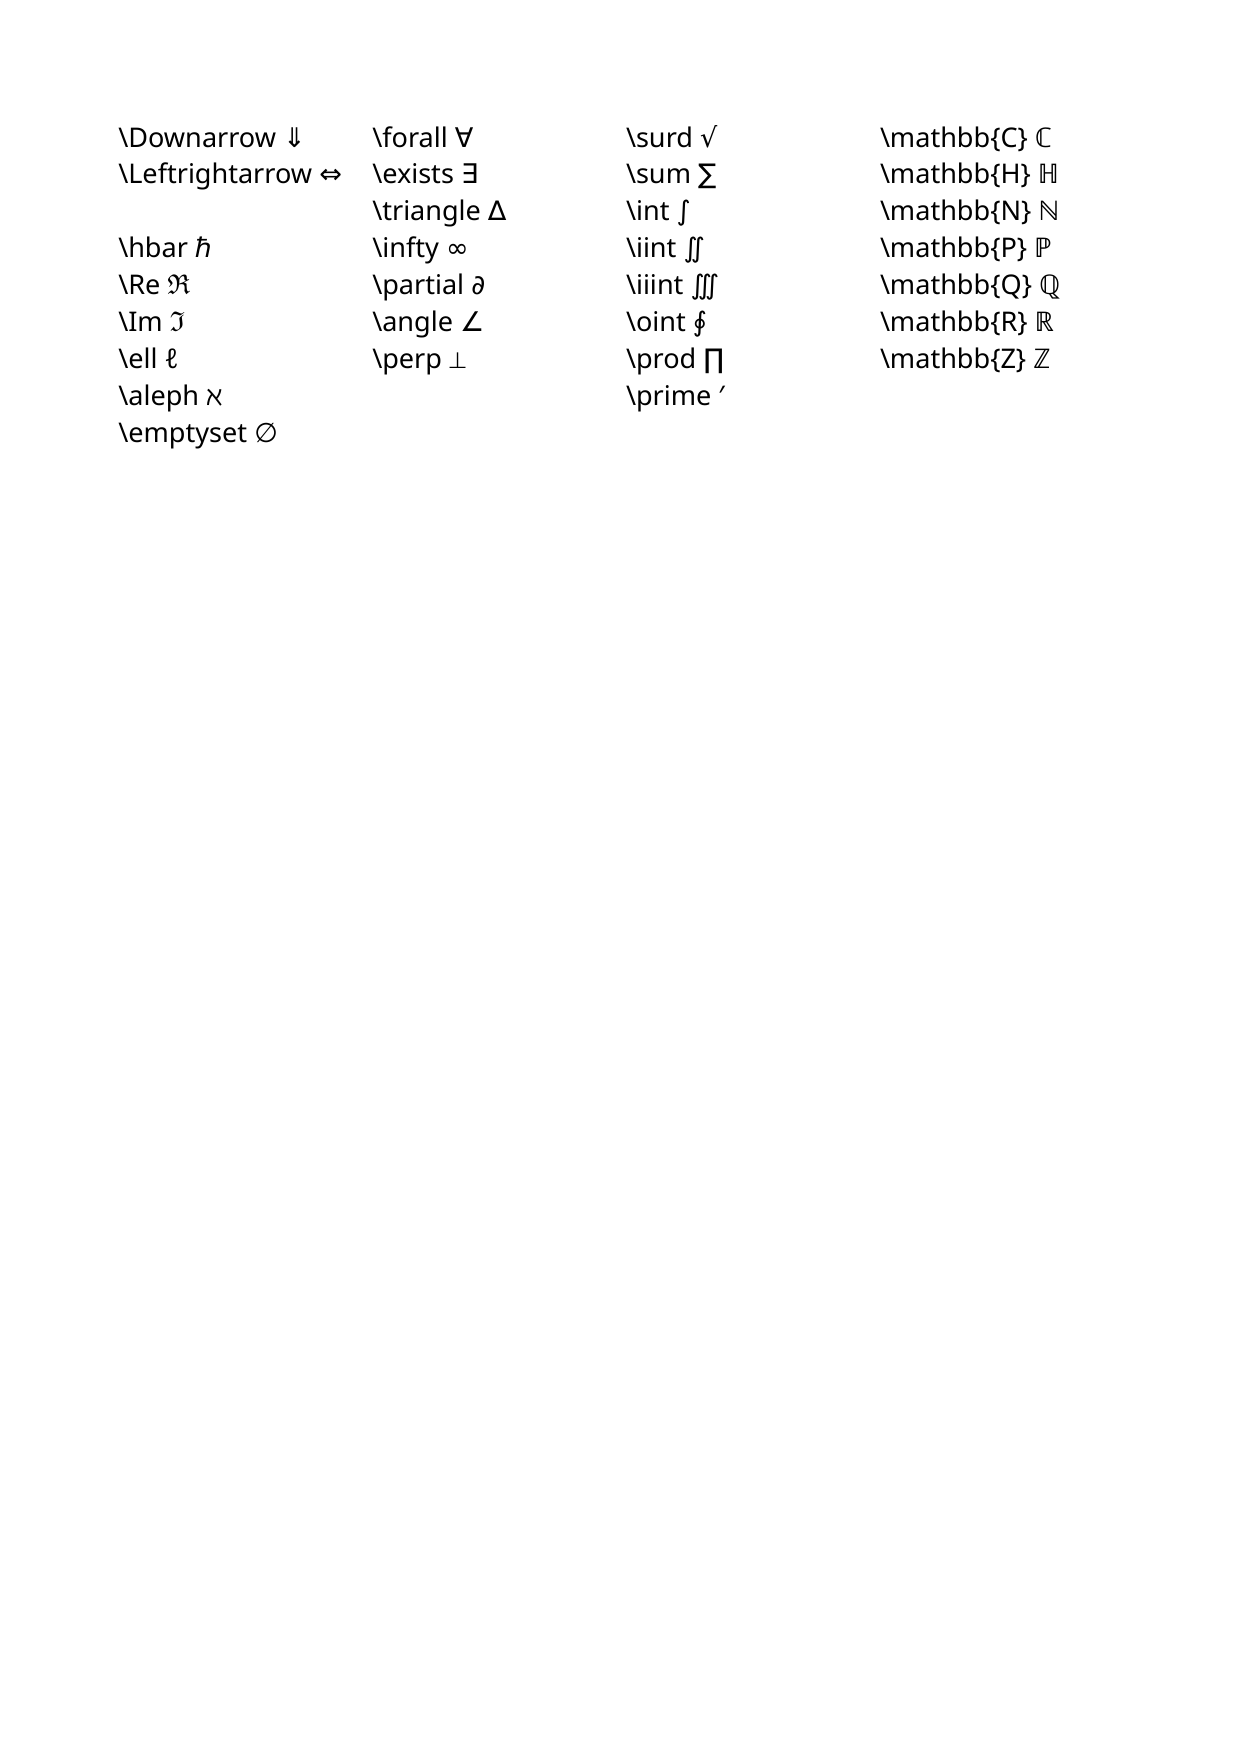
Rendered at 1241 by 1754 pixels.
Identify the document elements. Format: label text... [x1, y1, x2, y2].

text \angle ∠ [372, 302, 614, 339]
text \exists ∃ [372, 155, 614, 192]
text \mathbb{N} ℕ [880, 192, 1122, 229]
text \mathbb{R} ℝ [880, 302, 1122, 339]
text \iint ∬ [626, 229, 868, 266]
text \sum ∑ [626, 155, 868, 192]
text \Re ℜ [118, 266, 360, 302]
text \mathbb{Z} ℤ [880, 339, 1122, 376]
text \Downarrow ⇓ [118, 118, 360, 155]
text \prod ∏ [626, 339, 868, 376]
text \mathbb{H} ℍ [880, 155, 1122, 192]
text \infty ∞ [372, 229, 614, 266]
text \aleph ℵ [118, 376, 360, 413]
text \prime ′ [626, 376, 868, 413]
text \ell ℓ [118, 339, 360, 376]
text \int ∫ [626, 192, 868, 229]
text \iiint ∭ [626, 266, 868, 302]
text \hbar ℏ [118, 229, 360, 266]
text \mathbb{P} ℙ [880, 229, 1122, 266]
text \mathbb{Q} ℚ [880, 266, 1122, 302]
text \partial ∂ [372, 266, 614, 302]
text \emptyset ∅ [118, 413, 360, 450]
text \surd √ [626, 118, 868, 155]
text \perp ⟂ [372, 339, 614, 376]
text \forall ∀ [372, 118, 614, 155]
text \Im ℑ [118, 302, 360, 339]
text \triangle ∆ [372, 192, 614, 229]
text \oint ∮ [626, 302, 868, 339]
text \Leftrightarrow ⇔ [118, 155, 360, 192]
text \mathbb{C} ℂ [880, 118, 1122, 155]
